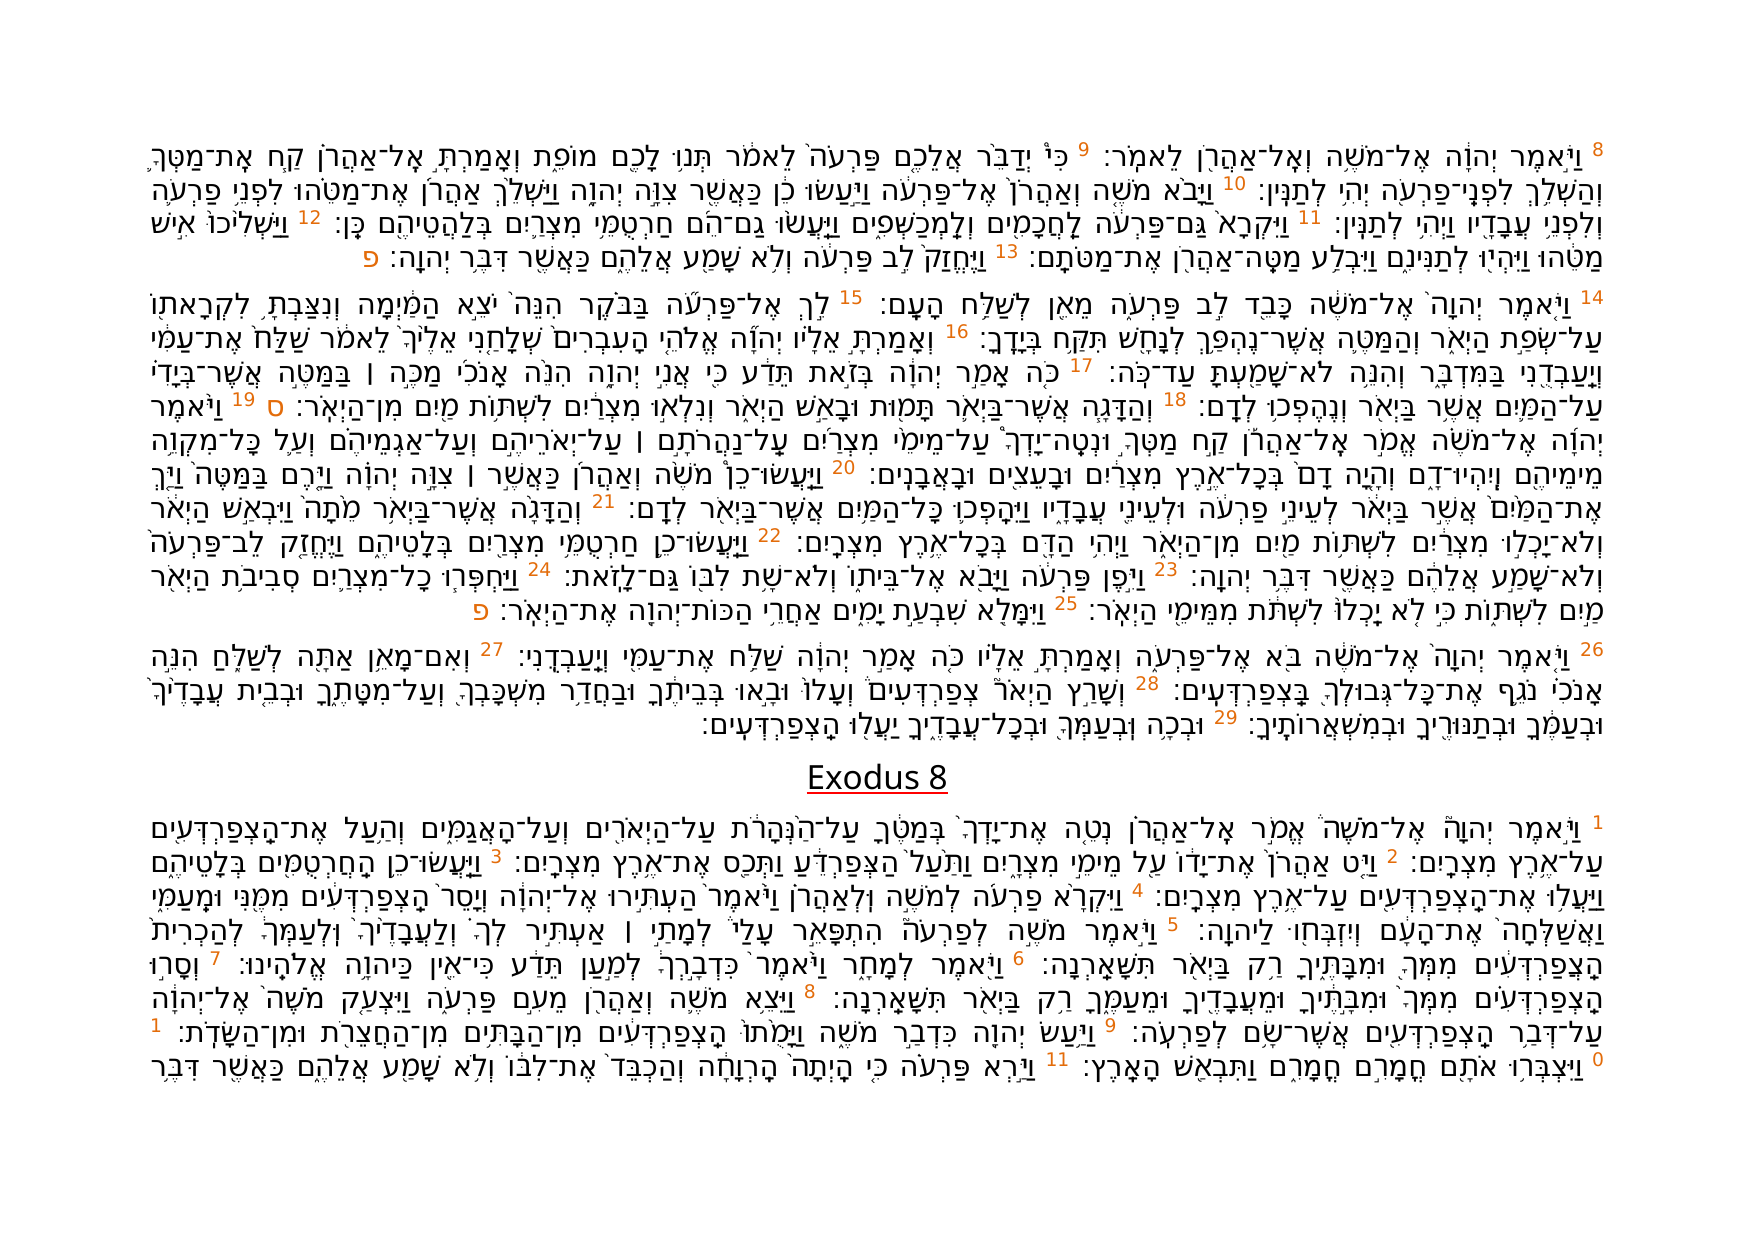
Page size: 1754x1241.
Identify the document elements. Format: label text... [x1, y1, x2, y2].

text 26 וַיֹּ֤אמֶר יְהוָה֙ אֶל־מֹשֶׁ֔ה בֹּ֖א אֶל־פַּרְעֹ֑ה וְאָמַרְתָּ֣ אֵלָ֗יו כֹּ֚ה אָמַ֣ר יְהוָ֔ה שַׁלַּ֥ח אֶת־עַמִּ֖י וְיַֽעַבְדֻֽנִי׃ ‬‬‬27 וְאִם־מָאֵ֥ן אַתָּ֖ה לְשַׁלֵּ֑חַ הִנֵּ֣ה אָנֹכִ֗י נֹגֵ֛ף אֶת־כָּל־גְּבוּלְךָ֖ בַּֽצְפַרְדְּעִֽים׃ ‬‬‬28 וְשָׁרַ֣ץ הַיְאֹר֮ צְפַרְדְּעִים֒ וְעָלוּ֙ וּבָ֣אוּ בְּבֵיתֶ֔ךָ וּבַחֲדַ֥ר מִשְׁכָּבְךָ֖ וְעַל־מִטָּתֶ֑ךָ וּבְבֵ֤ית עֲבָדֶ֙יךָ֙ וּבְעַמֶּ֔ךָ וּבְתַנּוּרֶ֖יךָ וּבְמִשְׁאֲרוֹתֶֽיךָ׃ ‬‬‬29 וּבְכָ֥ה וּֽבְעַמְּךָ֖ וּבְכָל־עֲבָדֶ֑יךָ יַעֲל֖וּ הַֽצְפַרְדְּעִֽים׃ ‬‬‬‬‬‬‬ [150, 639, 1604, 741]
text 1 וַיֹּ֣אמֶר יְהוָה֮ אֶל־מֹשֶׁה֒ אֱמֹ֣ר אֶֽל־אַהֲרֹ֗ן נְטֵ֤ה אֶת־יָדְךָ֙ בְּמַטֶּ֔ךָ עַל־הַ֨נְּהָרֹ֔ת עַל־הַיְאֹרִ֖ים וְעַל־הָאֲגַמִּ֑ים וְהַ֥עַל אֶת־הַֽצְפַרְדְּעִ֖ים עַל־אֶ֥רֶץ מִצְרָֽיִם׃ 2 וַיֵּ֤ט אַהֲרֹן֙ אֶת־יָד֔וֹ עַ֖ל מֵימֵ֣י מִצְרָ֑יִם וַתַּ֙עַל֙ הַצְּפַרְדֵּ֔עַ וַתְּכַ֖ס אֶת־אֶ֥רֶץ מִצְרָֽיִם׃ ‬‬‬3 וַיַּֽעֲשׂוּ־כֵ֥ן הֽ͏ַחֲרְטֻמִּ֖ים בְּלָטֵיהֶ֑ם וַיַּעֲל֥וּ אֶת־הַֽצְפַרְדְּעִ֖ים עַל־אֶ֥רֶץ מִצְרָֽיִם׃ ‬‬‬4 וַיִּקְרָ֨א פַרְעֹ֜ה לְמֹשֶׁ֣ה וּֽלְאַהֲרֹ֗ן וַיֹּ֙אמֶר֙ הַעְתִּ֣ירוּ אֶל־יְהוָ֔ה וְיָסֵר֙ הַֽצְפַרְדְּעִ֔ים מִמֶּ֖נִּי וּמֵֽעַמִּ֑י וַאֲשַׁלְּחָה֙ אֶת־הָעָ֔ם וְיִזְבְּח֖וּ לַיהוָֽה׃ ‬‬‬5 וַיֹּ֣אמֶר מֹשֶׁ֣ה לְפַרְעֹה֮ הִתְפָּאֵ֣ר עָלַי֒ לְמָתַ֣י ׀ אַעְתִּ֣יר לְךָ֗ וְלַעֲבָדֶ֙יךָ֙ וּֽלְעַמְּךָ֔ לְהַכְרִית֙ הַֽצֲפַרְדְּעִ֔ים מִמְּךָ֖ וּמִבָּתֶּ֑יךָ רַ֥ק בַּיְאֹ֖ר תִּשָּׁאַֽרְנָה׃ ‬‬‬6 וַיֹּ֖אמֶר לְמָחָ֑ר וַיֹּ֙אמֶר֙ כִּדְבָ֣רְךָ֔ לְמַ֣עַן תֵּדַ֔ע כִּי־אֵ֖ין כַּיהוָ֥ה אֱלֹהֵֽינוּ׃ ‬‬‬7 וְסָר֣וּ הַֽצְפַרְדְּעִ֗ים מִמְּךָ֙ וּמִבָּ֣תֶּ֔יךָ וּמֵעֲבָדֶ֖יךָ וּמֵעַמֶּ֑ךָ רַ֥ק בַּיְאֹ֖ר תִּשָּׁאַֽרְנָה׃ ‬‬‬8 וַיֵּצֵ֥א מֹשֶׁ֛ה וְאַהֲרֹ֖ן מֵעִ֣ם פַּרְעֹ֑ה וַיִּצְעַ֤ק מֹשֶׁה֙ אֶל־יְהוָ֔ה עַל־דְּבַ֥ר הַֽצְפַרְדְּעִ֖ים אֲשֶׁר־שָׂ֥ם לְפַרְעֹֽה׃ ‬‬‬9 וַיַּ֥עַשׂ יְהוָ֖ה כִּדְבַ֣ר מֹשֶׁ֑ה וַיָּמֻ֙תוּ֙ הַֽצְפַרְדְּעִ֔ים מִן־הַבָּתִּ֥ים מִן־הַחֲצֵרֹ֖ת וּמִן־הַשָּׂדֹֽת׃ ‬‬‬10 וַיִּצְבְּר֥וּ אֹתָ֖ם חֳמָרִ֣ם חֳמָרִ֑ם וַתִּבְאַ֖שׁ הָאָֽרֶץ׃ ‬‬‬11 וַיַּ֣רְא פַּרְעֹ֗ה כִּ֤י הָֽיְתָה֙ הָֽרְוָחָ֔ה וְהַכְבֵּד֙ אֶת־לִבּ֔וֹ וְלֹ֥א שָׁמַ֖ע אֲלֵהֶ֑ם כַּאֲשֶׁ֖ר דִּבֶּ֥ר יְהוָֽה׃ ס ‬‬‬12 וַיֹּ֣אמֶר יְהוָה֮ אֶל־מֹשֶׁה֒ אֱמֹר֙ אֶֽל־אַהֲרֹ֔ן נְטֵ֣ה אֶֽת־מַטְּךָ֔ וְהַ֖ךְ אֶת־עֲפַ֣ר הָאָ֑רֶץ וְהָיָ֥ה לְכִנִּ֖ם בְּכָל־אֶ֥רֶץ מִצְרָֽיִם׃ ‬‬‬13 וַיַּֽעֲשׂוּ־כֵ֗ן וַיֵּט֩ אַהֲרֹ֨ן אֶת־יָד֤וֹ בְמַטֵּ֙הוּ֙ וַיַּךְ֙ אֶת־עֲפַ֣ר הָאָ֔רֶץ וַתְּהִי֙ הַכִּנָּ֔ם בָּאָדָ֖ם וּבַבְּהֵמָ֑ה כָּל־עֲפַ֥ר הָאָ֛רֶץ הָיָ֥ה כִנִּ֖ים בְּכָל־אֶ֥רֶץ מִצְרָֽיִם׃ ‬‬‬14 וַיַּעֲשׂוּ־כֵ֨ן הַחַרְטֻמִּ֧ים בְּלָטֵיהֶ֛ם לְהוֹצִ֥יא אֶת־הַכִּנִּ֖ים וְלֹ֣א יָכֹ֑לוּ וַתְּהִי֙ הַכִּנָּ֔ם בָּאָדָ֖ם וּבַבְּהֵמָֽה׃ ‬‬‬15 וַיֹּאמְר֤וּ הַֽחַרְטֻמִּים֙ אֶל־פַּרְעֹ֔ה אֶצְבַּ֥ע אֱלֹהִ֖ים הִ֑וא וַיֶּחֱזַ֤ק לֵב־פַּרְעֹה֙ וְלֹֽא־שָׁמַ֣ע אֲלֵהֶ֔ם כַּאֲשֶׁ֖ר דִּבֶּ֥ר יְהוָֽה׃ ס ‬‬‬16 וַיֹּ֨אמֶר יְהוָ֜ה אֶל־מֹשֶׁ֗ה הַשְׁכֵּ֤ם בַּבֹּ֙קֶר֙ וְהִתְיַצֵּב֙ לִפְנֵ֣י פַרְעֹ֔ה הִנֵּ֖ה יוֹצֵ֣א הַמָּ֑יְמָה וְאָמַרְתָּ֣ אֵלָ֗יו כֹּ֚ה אָמַ֣ר יְהוָ֔ה שַׁלַּ֥ח עַמִּ֖י וְיַֽעַבְדֻֽנִי׃ ‬‬‬17 כִּ֣י אִם־אֵינְךָ֮ מְשַׁלֵּ֣חַ אֶת־עַמִּי֒ הִנְנִי֩ מַשְׁלִ֨יחַ בְּךָ֜ וּבַעֲבָדֶ֧יךָ וּֽבְעַמְּךָ֛ וּבְבָתֶּ֖יךָ אֶת־הֶעָרֹ֑ב וּמָ֨לְא֜וּ בָּתֵּ֤י מִצְרַ֙יִם֙ אֶת־הֶ֣עָרֹ֔ב וְגַ֥ם הָאֲדָמָ֖ה אֲשֶׁר־הֵ֥ם עָלֶֽיהָ׃ ‬‬‬18 וְהִפְלֵיתִי֩ בַיּ֨וֹם הַה֜וּא אֶת־אֶ֣רֶץ גֹּ֗שֶׁן אֲשֶׁ֤ר עַמִּי֙ עֹמֵ֣ד עָלֶ֔יהָ לְבִלְתִּ֥י הֱיֽוֹת־שָׁ֖ם עָרֹ֑ב לְמַ֣עַן תֵּדַ֔ע כִּ֛י אֲנִ֥י יְהוָ֖ה בְּקֶ֥רֶב הָאָֽרֶץ׃ ‬‬‬19 וְשַׂמְתִּ֣י פְדֻ֔ת בֵּ֥ין עַמִּ֖י וּבֵ֣ין עַמֶּ֑ךָ לְמָחָ֥ר יִהְיֶ֖ה הָאֹ֥ת הַזֶּֽה׃ ‬‬‬20 וַיַּ֤עַשׂ יְהוָה֙ כֵּ֔ן וַיָּבֹא֙ עָרֹ֣ב כָּבֵ֔ד בֵּ֥יתָה פַרְעֹ֖ה וּבֵ֣ית עֲבָדָ֑יו וּבְכָל־אֶ֧רֶץ מִצְרַ֛יִם תִּשָּׁחֵ֥ת הָאָ֖רֶץ מִפְּנֵ֥י הֶעָרֹֽב׃ ‬‬‬21 וַיִּקְרָ֣א פַרְעֹ֔ה אֶל־מֹשֶׁ֖ה וּֽלְאַהֲרֹ֑ן וַיֹּ֗אמֶר לְכ֛וּ זִבְח֥וּ לֽ͏ֵאלֹהֵיכֶ֖ם בָּאָֽרֶץ׃ ‬‬‬22 וַיֹּ֣אמֶר מֹשֶׁ֗ה לֹ֤א נָכוֹן֙ לַעֲשׂ֣וֹת כֵּ֔ן כִּ֚י תּוֹעֲבַ֣ת מִצְרַ֔יִם נִזְבַּ֖ח לַיהוָ֣ה אֱלֹהֵ֑ינוּ הֵ֣ן נִזְבַּ֞ח אֶת־תּוֹעֲבַ֥ת מִצְרַ֛יִם לְעֵינֵיהֶ֖ם וְלֹ֥א יִסְקְלֻֽנוּ׃ ‬‬‬23 דֶּ֚רֶךְ שְׁלֹ֣שֶׁת יָמִ֔ים נֵלֵ֖ךְ בַּמִּדְבָּ֑ר וְזָבַ֙חְנוּ֙ לַֽיהוָ֣ה אֱלֹהֵ֔ינוּ כַּאֲשֶׁ֖ר יֹאמַ֥ר אֵלֵֽינוּ׃ ‬‬‬24 וַיֹּ֣אמֶר פַּרְעֹ֗ה אָנֹכִ֞י אֲשַׁלַּ֤ח אֶתְכֶם֙ וּזְבַחְתֶּ֞ם לַיהוָ֤ה אֱלֹֽהֵיכֶם֙ בַּמִּדְבָּ֔ר רַ֛ק הַרְחֵ֥ק לֹא־תַרְחִ֖יקוּ לָלֶ֑כֶת הַעְתִּ֖ירוּ בַּעֲדִֽי׃ ‬‬‬25 וַיֹּ֣אמֶר מֹשֶׁ֗ה הִנֵּ֨ה אָנֹכִ֜י יוֹצֵ֤א מֵֽעִמָּךְ֙ וְהַעְתַּרְתִּ֣י אֶל־יְהוָ֔ה וְסָ֣ר הֶעָרֹ֗ב מִפַּרְעֹ֛ה מֵעֲבָדָ֥יו וּמֵעַמּ֖וֹ מָחָ֑ר רַ֗ק אַל־יֹסֵ֤ף פַּרְעֹה֙ הָתֵ֔ל לְבִלְתִּי֙ שַׁלַּ֣ח אֶת־הָעָ֔ם לִזְבֹּ֖חַ לַֽיהוָֽה׃ ‬‬‬26 וַיֵּצֵ֥א מֹשֶׁ֖ה מֵעִ֣ם פַּרְעֹ֑ה וַיֶּעְתַּ֖ר אֶל־יְהוָֽה׃ ‬‬‬27 וַיַּ֤עַשׂ יְהוָה֙ כִּדְבַ֣ר מֹשֶׁ֔ה וַיָּ֙סַר֙ הֶעָרֹ֔ב מִפַּרְעֹ֖ה מֵעֲבָדָ֣יו וּמֵעַמּ֑וֹ לֹ֥א נִשְׁאַ֖ר אֶחָֽד׃ ‬‬‬28 וַיַּכְבֵּ֤ד פַּרְעֹה֙ אֶת־לִבּ֔וֹ גַּ֖ם בַּפַּ֣עַם הַזֹּ֑את וְלֹ֥א שִׁלַּ֖ח אֶת־הָעָֽם׃ פ ‬‬‬‬‬‬‬‬‬‬‬‬‬‬‬‬‬‬‬‬‬‬‬‬‬‬‬‬‬‬ [150, 812, 1604, 1083]
text 8 וַיֹּ֣אמֶר יְהוָ֔ה אֶל־מֹשֶׁ֥ה וְאֶֽל־אַהֲרֹ֖ן לֵאמֹֽר׃ ‬‬‬9 כִּי֩ יְדַבֵּ֨ר אֲלֵכֶ֤ם פַּרְעֹה֙ לֵאמֹ֔ר תְּנ֥וּ לָכֶ֖ם מוֹפֵ֑ת וְאָמַרְתָּ֣ אֶֽל־אַהֲרֹ֗ן קַ֧ח אֶֽת־מַטְּךָ֛ וְהַשְׁלֵ֥ךְ לִפְנֵֽי־פַרְעֹ֖ה יְהִ֥י לְתַנִּֽין׃ ‬‬‬10 וַיָּבֹ֨א מֹשֶׁ֤ה וְאַהֲרֹן֙ אֶל־פַּרְעֹ֔ה וַיַּ֣עַשׂוּ כֵ֔ן כַּאֲשֶׁ֖ר צִוָּ֣ה יְהוָ֑ה וַיַּשְׁלֵ֨ךְ אַהֲרֹ֜ן אֶת־מַטֵּ֗הוּ לִפְנֵ֥י פַרְעֹ֛ה וְלִפְנֵ֥י עֲבָדָ֖יו וַיְהִ֥י לְתַנִּֽין׃ ‬‬‬11 וַיִּקְרָא֙ גַּם־פַּרְעֹ֔ה לֽ͏ַחֲכָמִ֖ים וְלַֽמְכַשְּׁפִ֑ים וַיַּֽעֲשׂ֨וּ גַם־הֵ֜ם חַרְטֻמֵּ֥י מִצְרַ֛יִם בְּלַהֲטֵיהֶ֖ם כֵּֽן׃ ‬‬‬12 וַיַּשְׁלִ֙יכוּ֙ אִ֣ישׁ מַטֵּ֔הוּ וַיִּהְי֖וּ לְתַנִּינִ֑ם וַיִּבְלַ֥ע מַטֵּֽה־אַהֲרֹ֖ן אֶת־מַטֹּתָֽם׃ ‬‬‬13 וַיֶּחֱזַק֙ לֵ֣ב פַּרְעֹ֔ה וְלֹ֥א שָׁמַ֖ע אֲלֵהֶ֑ם כַּאֲשֶׁ֖ר דִּבֶּ֥ר יְהוָֽה׃ פ ‬‬‬‬‬‬‬‬‬ [150, 139, 1604, 275]
text 14 וַיֹּ֤אמֶר יְהוָה֙ אֶל־מֹשֶׁ֔ה כָּבֵ֖ד לֵ֣ב פַּרְעֹ֑ה מֵאֵ֖ן לְשַׁלַּ֥ח הָעָֽם׃ ‬‬‬15 לֵ֣ךְ אֶל־פַּרְעֹ֞ה בַּבֹּ֗קֶר הִנֵּה֙ יֹצֵ֣א הַמַּ֔יְמָה וְנִצַּבְתָּ֥ לִקְרָאת֖וֹ עַל־שְׂפַ֣ת הַיְאֹ֑ר וְהַמַּטֶּ֛ה אֲשֶׁר־נֶהְפַּ֥ךְ לְנָחָ֖שׁ תִּקַּ֥ח בְּיָדֶֽךָ׃ ‬‬‬16 וְאָמַרְתָּ֣ אֵלָ֗יו יְהוָ֞ה אֱלֹהֵ֤י הָעִבְרִים֙ שְׁלָחַ֤נִי אֵלֶ֙יךָ֙ לֵאמֹ֔ר שַׁלַּח֙ אֶת־עַמִּ֔י וְיַֽעַבְדֻ֖נִי בַּמִּדְבָּ֑ר וְהִנֵּ֥ה לֹא־שָׁמַ֖עְתָּ עַד־כֹּֽה׃ ‬‬‬17 כֹּ֚ה אָמַ֣ר יְהוָ֔ה בְּזֹ֣את תֵּדַ֔ע כִּ֖י אֲנִ֣י יְהוָ֑ה הִנֵּ֨ה אָנֹכִ֜י מַכֶּ֣ה ׀ בַּמַּטֶּ֣ה אֲשֶׁר־בְּיָדִ֗י עַל־הַמַּ֛יִם אֲשֶׁ֥ר בַּיְאֹ֖ר וְנֶהֶפְכ֥וּ לְדָֽם׃ ‬‬‬18 וְהַדָּגָ֧ה אֲשֶׁר־בַּיְאֹ֛ר תָּמ֖וּת וּבָאַ֣שׁ הַיְאֹ֑ר וְנִלְא֣וּ מִצְרַ֔יִם לִשְׁתּ֥וֹת מַ֖יִם מִן־הַיְאֹֽר׃ ס ‬‬‬19 וַיֹּ֨אמֶר יְהוָ֜ה אֶל־מֹשֶׁ֗ה אֱמֹ֣ר אֶֽל־אַהֲרֹ֡ן קַ֣ח מַטְּךָ֣ וּנְטֵֽה־יָדְךָ֩ עַל־מֵימֵ֨י מִצְרַ֜יִם עַֽל־נַהֲרֹתָ֣ם ׀ עַל־יְאֹרֵיהֶ֣ם וְעַל־אַגְמֵיהֶ֗ם וְעַ֛ל כָּל־מִקְוֵ֥ה מֵימֵיהֶ֖ם וְיִֽהְיוּ־דָ֑ם וְהָ֤יָה דָם֙ בְּכָל־אֶ֣רֶץ מִצְרַ֔יִם וּבָעֵצִ֖ים וּבָאֲבָנִֽים׃ ‬‬‬20 וַיַּֽעֲשׂוּ־כֵן֩ מֹשֶׁ֨ה וְאַהֲרֹ֜ן כַּאֲשֶׁ֣ר ׀ צִוָּ֣ה יְהוָ֗ה וַיָּ֤רֶם בַּמַּטֶּה֙ וַיַּ֤ךְ אֶת־הַמַּ֙יִם֙ אֲשֶׁ֣ר בַּיְאֹ֔ר לְעֵינֵ֣י פַרְעֹ֔ה וּלְעֵינֵ֖י עֲבָדָ֑יו וַיֵּהָֽפְכ֛וּ כָּל־הַמַּ֥יִם אֲשֶׁר־בַּיְאֹ֖ר לְדָֽם׃ ‬‬‬21 וְהַדָּגָ֨ה אֲשֶׁר־בַּיְאֹ֥ר מֵ֙תָה֙ וַיִּבְאַ֣שׁ הַיְאֹ֔ר וְלֹא־יָכְל֣וּ מִצְרַ֔יִם לִשְׁתּ֥וֹת מַ֖יִם מִן־הַיְאֹ֑ר וַיְהִ֥י הַדָּ֖ם בְּכָל־אֶ֥רֶץ מִצְרָֽיִם׃ ‬‬‬22 וַיַּֽעֲשׂוּ־כֵ֛ן חַרְטֻמֵּ֥י מִצְרַ֖יִם בְּלָטֵיהֶ֑ם וַיֶּחֱזַ֤ק לֵב־פַּרְעֹה֙ וְלֹא־שָׁמַ֣ע אֲלֵהֶ֔ם כַּאֲשֶׁ֖ר דִּבֶּ֥ר יְהוָֽה׃ ‬‬‬23 וַיִּ֣פֶן פַּרְעֹ֔ה וַיָּבֹ֖א אֶל־בֵּית֑וֹ וְלֹא־שָׁ֥ת לִבּ֖וֹ גַּם־לָזֹֽאת׃ ‬‬‬24 וַיַּחְפְּר֧וּ כָל־מִצְרַ֛יִם סְבִיבֹ֥ת הַיְאֹ֖ר מַ֣יִם לִשְׁתּ֑וֹת כִּ֣י לֹ֤א יָֽכְלוּ֙ לִשְׁתֹּ֔ת מִמֵּימֵ֖י הַיְאֹֽר׃ ‬‬‬25 וַיִּמָּלֵ֖א שִׁבְעַ֣ת יָמִ֑ים אַחֲרֵ֥י הַכּוֹת־יְהוָ֖ה אֶת־הַיְאֹֽר׃ פ ‬‬‬‬‬‬‬‬‬‬‬‬‬‬‬ [150, 287, 1604, 627]
text Exodus 8 [150, 754, 1604, 799]
